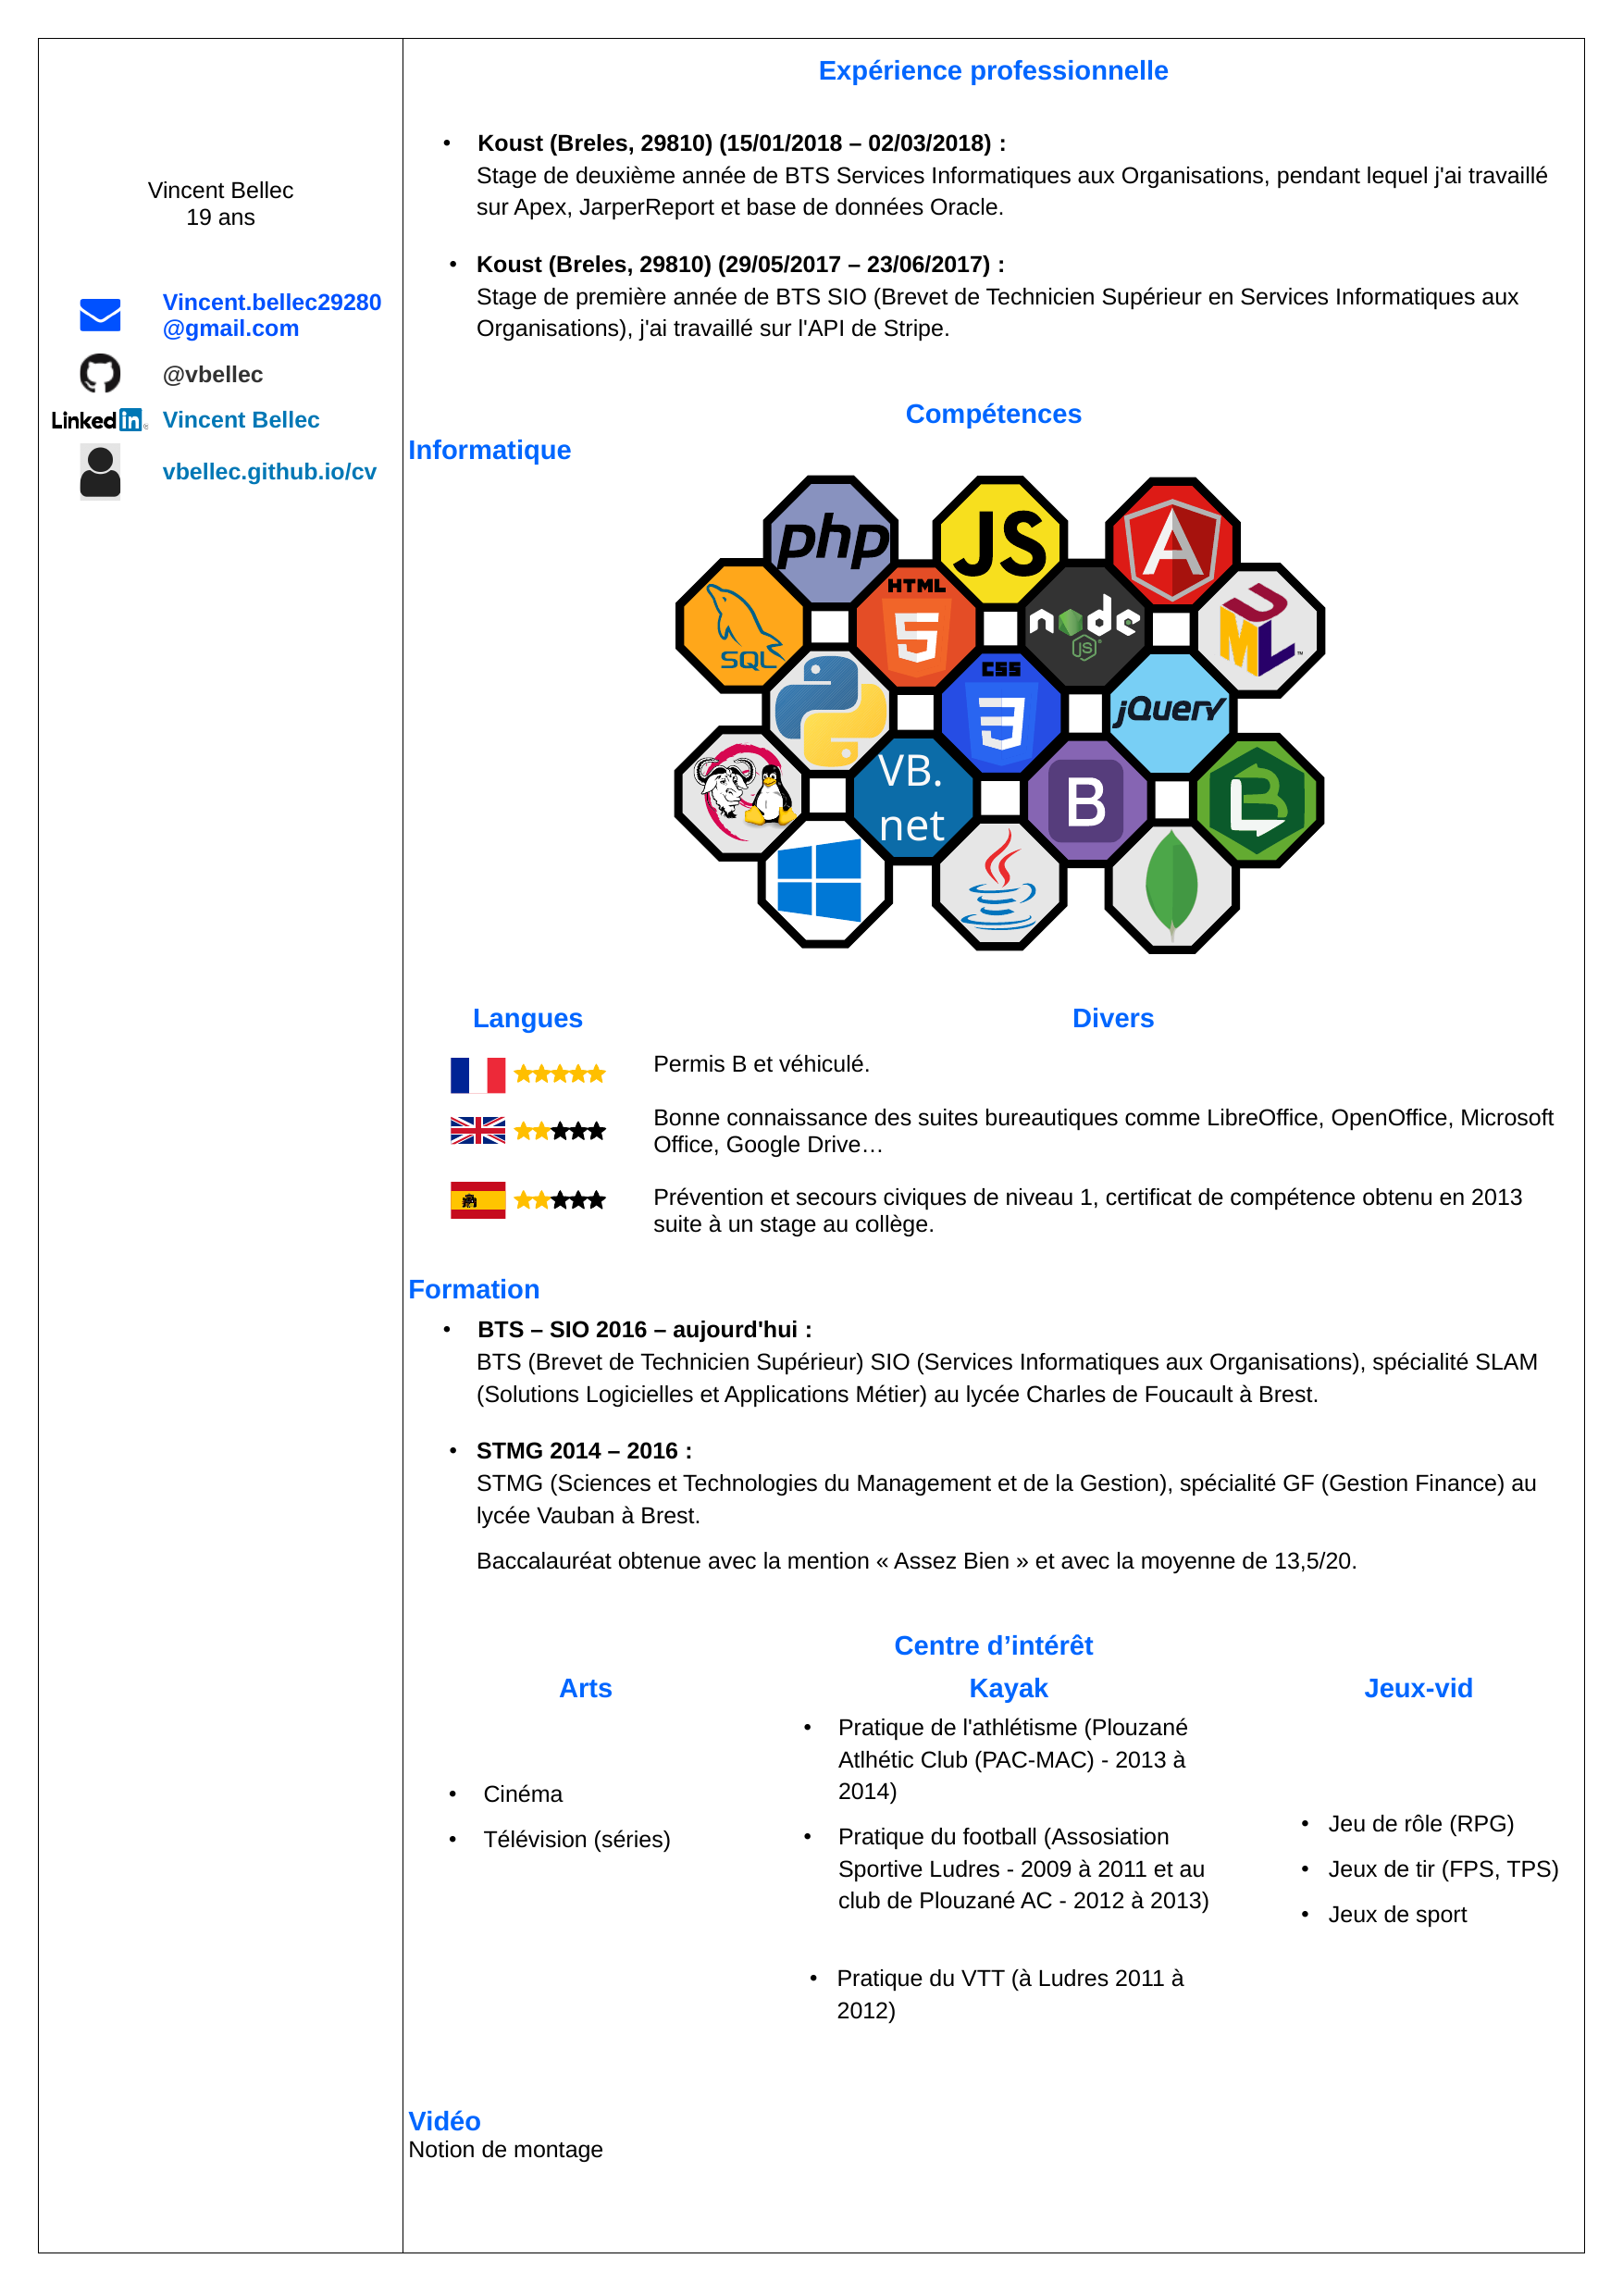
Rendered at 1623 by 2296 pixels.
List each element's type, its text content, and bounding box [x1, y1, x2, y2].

picture [80, 299, 121, 331]
table_header Vincent Bellec 19 ans [39, 39, 403, 2252]
table_header Langues [408, 991, 648, 1046]
table_cell Permis B et véhiculé. Bonne connaissance des suites bureautiques comme LibreOffice, OpenOffice, Microsoft Office, Google Drive… Prévention et secours civiques de niveau 1, certificat de compétence obtenu en 2013 suite à un stage au collège. [648, 1046, 1580, 1242]
table_cell [43, 402, 157, 439]
picture [130, 416, 138, 428]
table_header [43, 283, 157, 347]
table_header Kayak [763, 1667, 1255, 1708]
table_header Jeux-vid [1255, 1667, 1583, 1708]
table_header Vincent.bellec29280@gmail.com [157, 283, 398, 347]
picture [80, 443, 121, 501]
table_cell vbellec.github.io/cv [157, 439, 398, 505]
table_cell Jeu de rôle (RPG) Jeux de tir (FPS, TPS) Jeux de sport [1255, 1708, 1583, 2074]
table_cell  [408, 1046, 648, 1100]
picture [52, 408, 119, 431]
table_cell [43, 347, 157, 401]
table_cell  [408, 1155, 648, 1242]
table_cell [43, 439, 157, 505]
table_header Divers [648, 991, 1580, 1046]
table_cell  [408, 1100, 648, 1155]
picture [80, 354, 121, 394]
table_cell Vincent Bellec [157, 402, 398, 439]
table_cell Pratique de l'athlétisme (Plouzané Atlhétic Club (PAC-MAC) - 2013 à 2014) Pratique du football (Assosiation Sportive Ludres - 2009 à 2011 et au club de Plouzané AC - 2012 à 2013) Pratique du VTT (à Ludres 2011 à 2012) [763, 1708, 1255, 2074]
picture [142, 408, 149, 431]
table_cell Cinéma Télévision (séries) [408, 1708, 763, 2074]
table_header Arts [408, 1667, 763, 1708]
table_cell @vbellec [157, 347, 398, 401]
table_header Expérience professionnelle Koust (Breles, 29810) (15/01/2018 – 02/03/2018) : Stage de deuxième année de BTS Services Informatiques aux Organisations, pendant lequel j'ai travaillé sur Apex, JarperReport et base de données Oracle. Koust (Breles, 29810) (29/05/2017 – 23/06/2017) : Stage de première année de BTS SIO (Brevet de Technicien Supérieur en Services Informatiques aux Organisations), j'ai travaillé sur l'API de Stripe. Compétences Informatique Formation BTS – SIO 2016 – aujourd'hui : BTS (Brevet de Technicien Supérieur) SIO (Services Informatiques aux Organisations), spécialité SLAM (Solutions Logicielles et Applications Métier) au lycée Charles de Foucault à Brest. STMG 2014 – 2016 : STMG (Sciences et Technologies du Management et de la Gestion), spécialité GF (Gestion Finance) au lycée Vauban à Brest. Baccalauréat obtenue avec la mention « Assez Bien » et avec la moyenne de 13,5/20. Centre d’intérêt Vidéo Notion de montage [403, 39, 1584, 2252]
